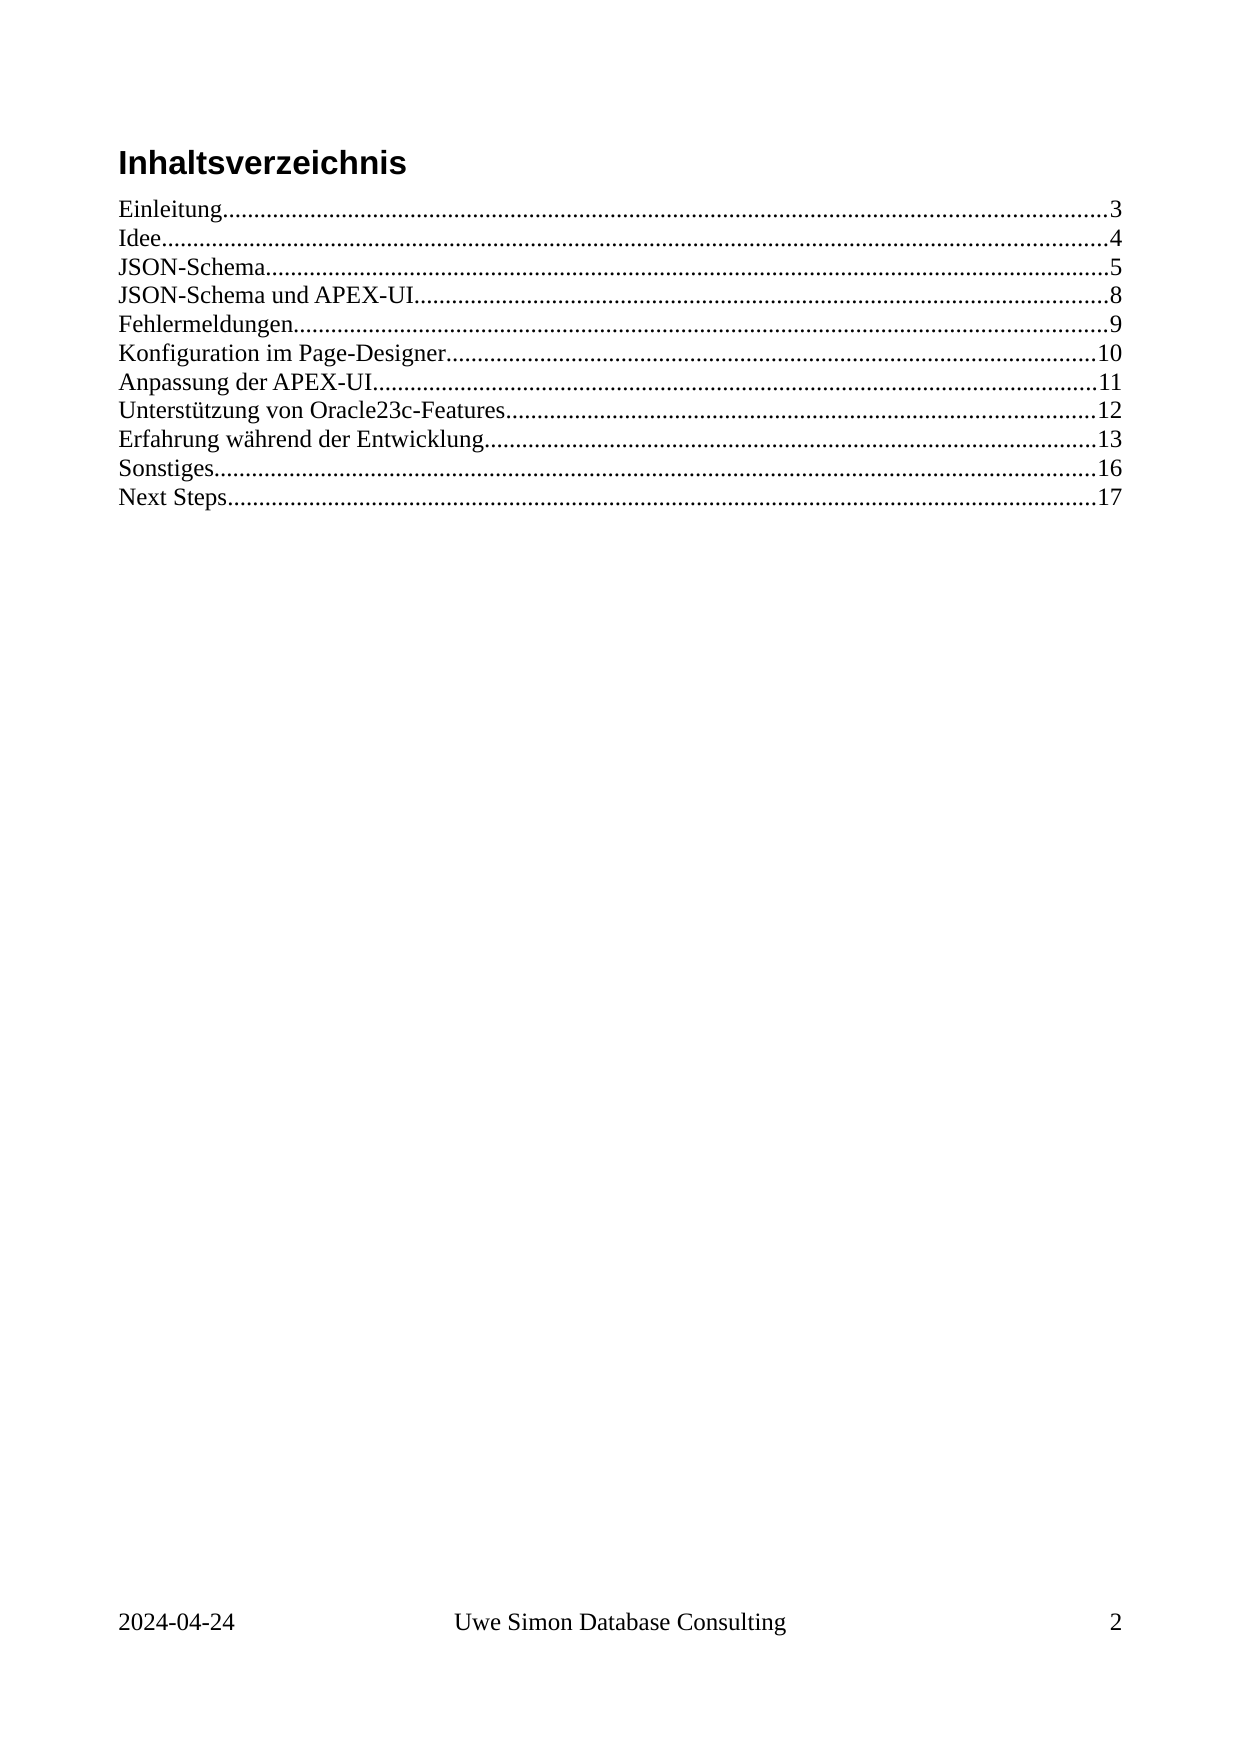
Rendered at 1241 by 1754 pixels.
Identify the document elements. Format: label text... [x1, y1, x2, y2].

text Anpassung der APEX-UI 11 [118, 367, 1122, 395]
text Sonstiges 16 [118, 453, 1122, 482]
text Next Steps 17 [118, 482, 1122, 510]
text Unterstützung von Oracle23c-Features 12 [118, 395, 1122, 424]
text Idee 4 [118, 223, 1122, 252]
subtitle Inhaltsverzeichnis [118, 143, 1122, 182]
text Konfiguration im Page-Designer 10 [118, 338, 1122, 367]
text Fehlermeldungen 9 [118, 309, 1122, 338]
text Einleitung 3 [118, 194, 1122, 223]
text JSON-Schema 5 [118, 252, 1122, 280]
text Erfahrung während der Entwicklung 13 [118, 424, 1122, 453]
text JSON-Schema und APEX-UI 8 [118, 280, 1122, 309]
